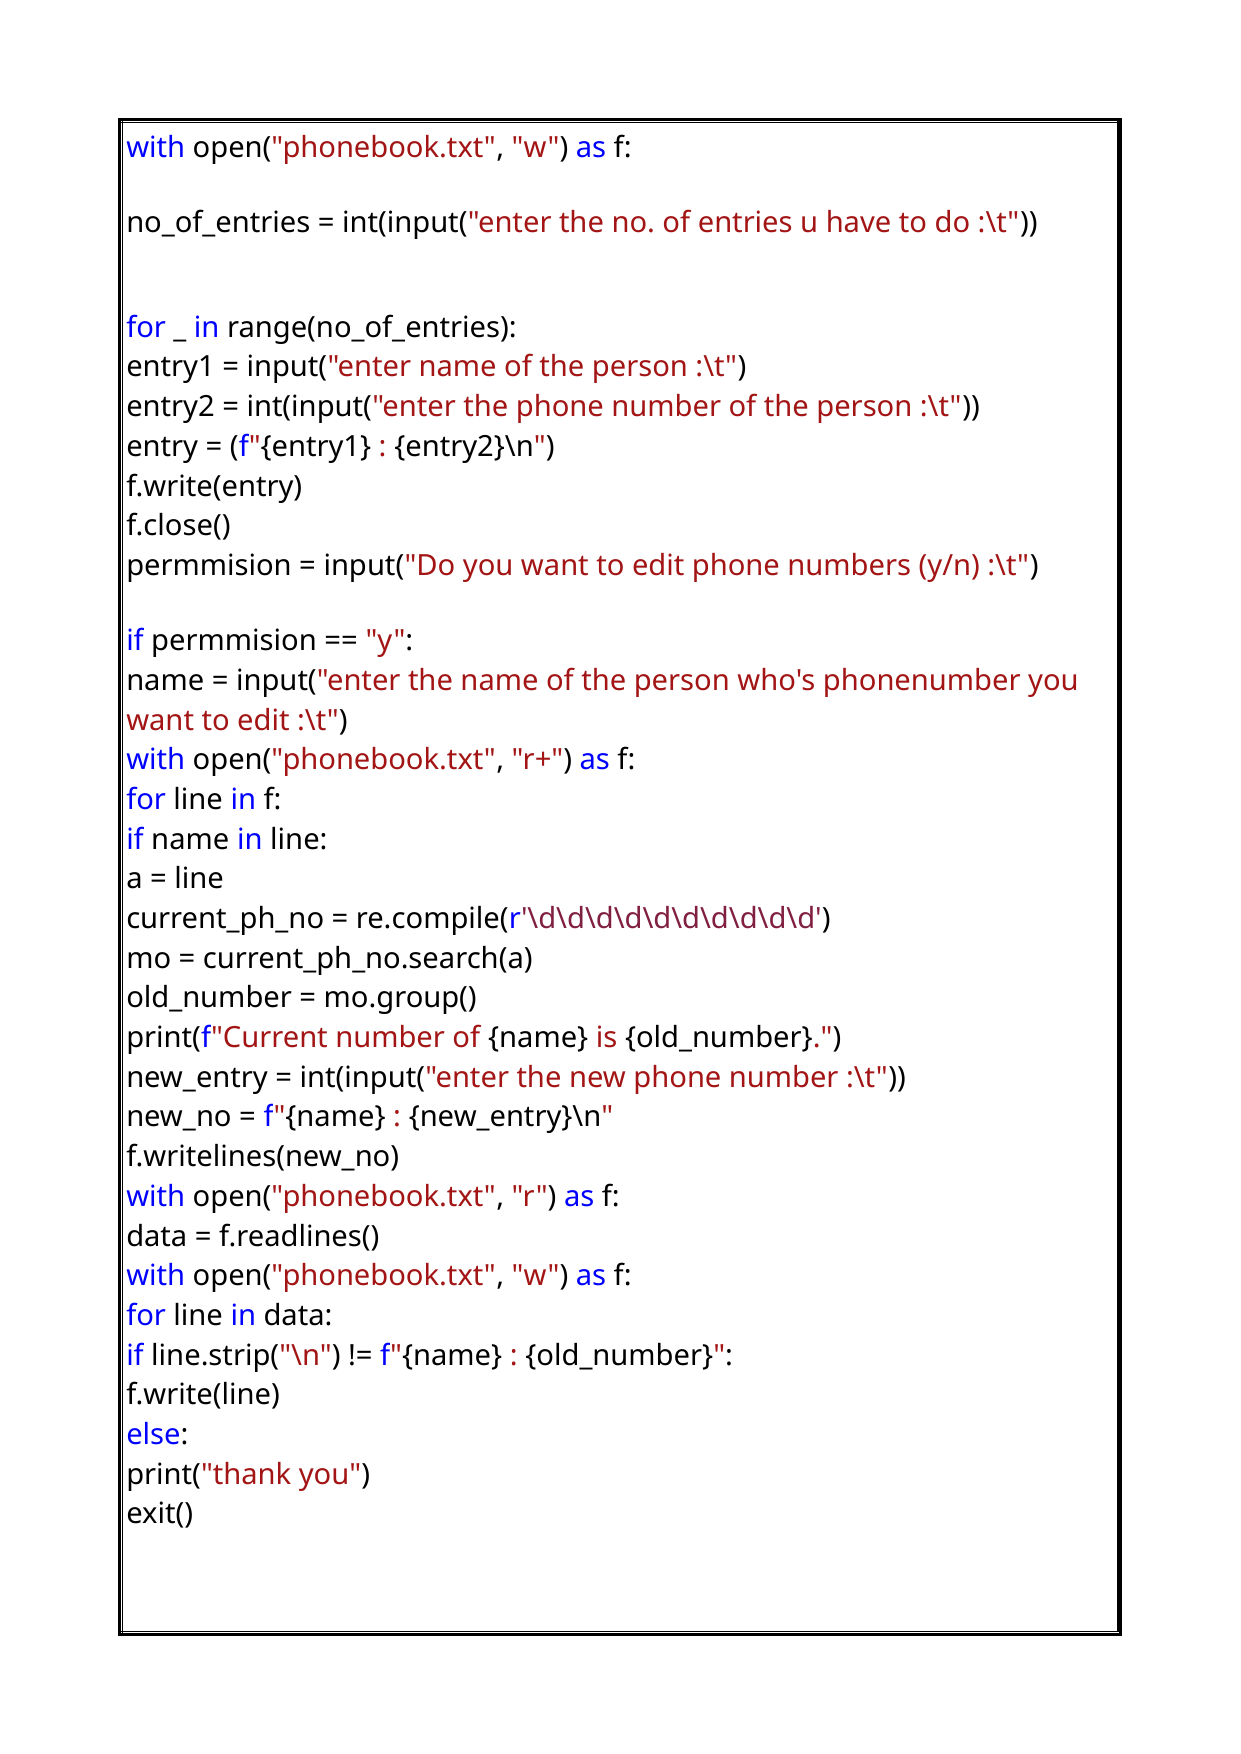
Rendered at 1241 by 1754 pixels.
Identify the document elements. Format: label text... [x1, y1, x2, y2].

text new_no = f"{name} : {new_entry}\n" [126, 1096, 1114, 1135]
text entry = (f"{entry1} : {entry2}\n") [126, 425, 1114, 465]
text with open("phonebook.txt", "r") as f: [126, 1175, 1114, 1215]
text a = line [126, 858, 1114, 897]
text if line.strip("\n") != f"{name} : {old_number}": [126, 1334, 1114, 1373]
text f.writelines(new_no) [126, 1135, 1114, 1175]
text print("thank you") [126, 1453, 1114, 1493]
text new_entry = int(input("enter the new phone number :\t")) [126, 1056, 1114, 1096]
text mo = current_ph_no.search(a) [126, 937, 1114, 977]
text f.write(entry) [126, 465, 1114, 504]
text with open("phonebook.txt", "w") as f: [126, 1254, 1114, 1294]
text entry1 = input("enter name of the person :\t") [126, 346, 1114, 385]
text exit() [126, 1493, 1114, 1532]
text with open("phonebook.txt", "r+") as f: [126, 738, 1114, 778]
text for _ in range(no_of_entries): [126, 306, 1114, 346]
text print(f"Current number of {name} is {old_number}.") [126, 1016, 1114, 1056]
text if permmision == "y": [126, 619, 1114, 659]
text f.close() [126, 504, 1114, 544]
text name = input("enter the name of the person who's phonenumber you want to edit :\t") [126, 659, 1114, 738]
text no_of_entries = int(input("enter the no. of entries u have to do :\t")) [126, 201, 1114, 241]
text for line in f: [126, 778, 1114, 818]
text else: [126, 1413, 1114, 1453]
text entry2 = int(input("enter the phone number of the person :\t")) [126, 385, 1114, 425]
text for line in data: [126, 1294, 1114, 1334]
text old_number = mo.group() [126, 977, 1114, 1016]
text f.write(line) [126, 1373, 1114, 1413]
text if name in line: [126, 818, 1114, 858]
text data = f.readlines() [126, 1215, 1114, 1254]
text permmision = input("Do you want to edit phone numbers (y/n) :\t") [126, 544, 1114, 584]
text current_ph_no = re.compile(r'\d\d\d\d\d\d\d\d\d\d') [126, 897, 1114, 937]
text with open("phonebook.txt", "w") as f: [126, 126, 1114, 166]
